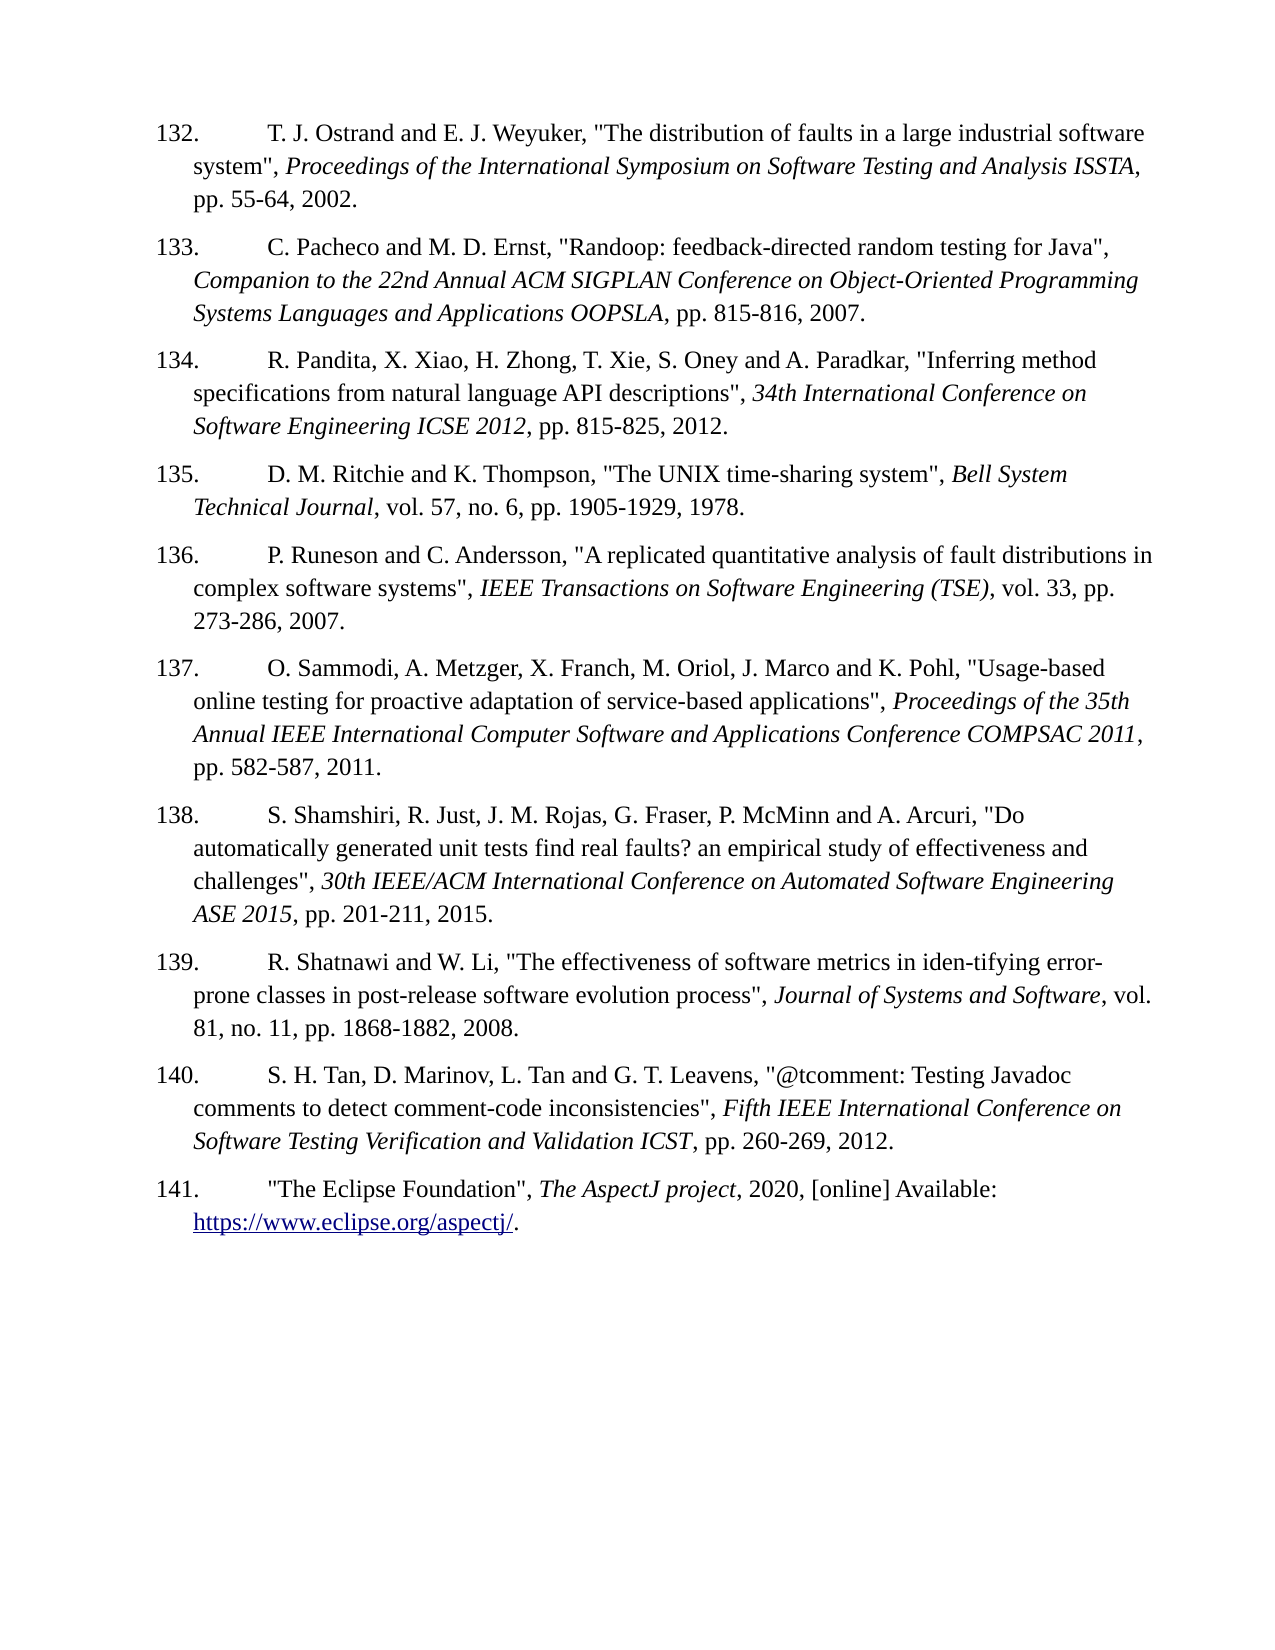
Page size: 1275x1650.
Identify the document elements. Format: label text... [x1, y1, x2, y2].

list S. H. Tan, D. Marinov, L. Tan and G. T. Leavens, "@tcomment: Testing Javadoc comments to detect comment-code inconsistencies", Fifth IEEE International Conference on Software Testing Verification and Validation ICST, pp. 260-269, 2012. [156, 1060, 1157, 1155]
list P. Runeson and C. Andersson, "A replicated quantitative analysis of fault distributions in complex software systems", IEEE Transactions on Software Engineering (TSE), vol. 33, pp. 273-286, 2007. [156, 540, 1157, 634]
list "The Eclipse Foundation", The AspectJ project, 2020, [online] Available: https://www.eclipse.org/aspectj/. [156, 1174, 1157, 1236]
list O. Sammodi, A. Metzger, X. Franch, M. Oriol, J. Marco and K. Pohl, "Usage-based online testing for proactive adaptation of service-based applications", Proceedings of the 35th Annual IEEE International Computer Software and Applications Conference COMPSAC 2011, pp. 582-587, 2011. [156, 653, 1157, 781]
list T. J. Ostrand and E. J. Weyuker, "The distribution of faults in a large industrial software system", Proceedings of the International Symposium on Software Testing and Analysis ISSTA, pp. 55-64, 2002. [156, 118, 1157, 213]
list R. Shatnawi and W. Li, "The effectiveness of software metrics in iden-tifying error-prone classes in post-release software evolution process", Journal of Systems and Software, vol. 81, no. 11, pp. 1868-1882, 2008. [156, 947, 1157, 1041]
list D. M. Ritchie and K. Thompson, "The UNIX time-sharing system", Bell System Technical Journal, vol. 57, no. 6, pp. 1905-1929, 1978. [156, 459, 1157, 521]
list C. Pacheco and M. D. Ernst, "Randoop: feedback-directed random testing for Java", Companion to the 22nd Annual ACM SIGPLAN Conference on Object-Oriented Programming Systems Languages and Applications OOPSLA, pp. 815-816, 2007. [156, 232, 1157, 327]
list S. Shamshiri, R. Just, J. M. Rojas, G. Fraser, P. McMinn and A. Arcuri, "Do automatically generated unit tests find real faults? an empirical study of effectiveness and challenges", 30th IEEE/ACM International Conference on Automated Software Engineering ASE 2015, pp. 201-211, 2015. [156, 800, 1157, 928]
list R. Pandita, X. Xiao, H. Zhong, T. Xie, S. Oney and A. Paradkar, "Inferring method specifications from natural language API descriptions", 34th International Conference on Software Engineering ICSE 2012, pp. 815-825, 2012. [156, 345, 1157, 440]
